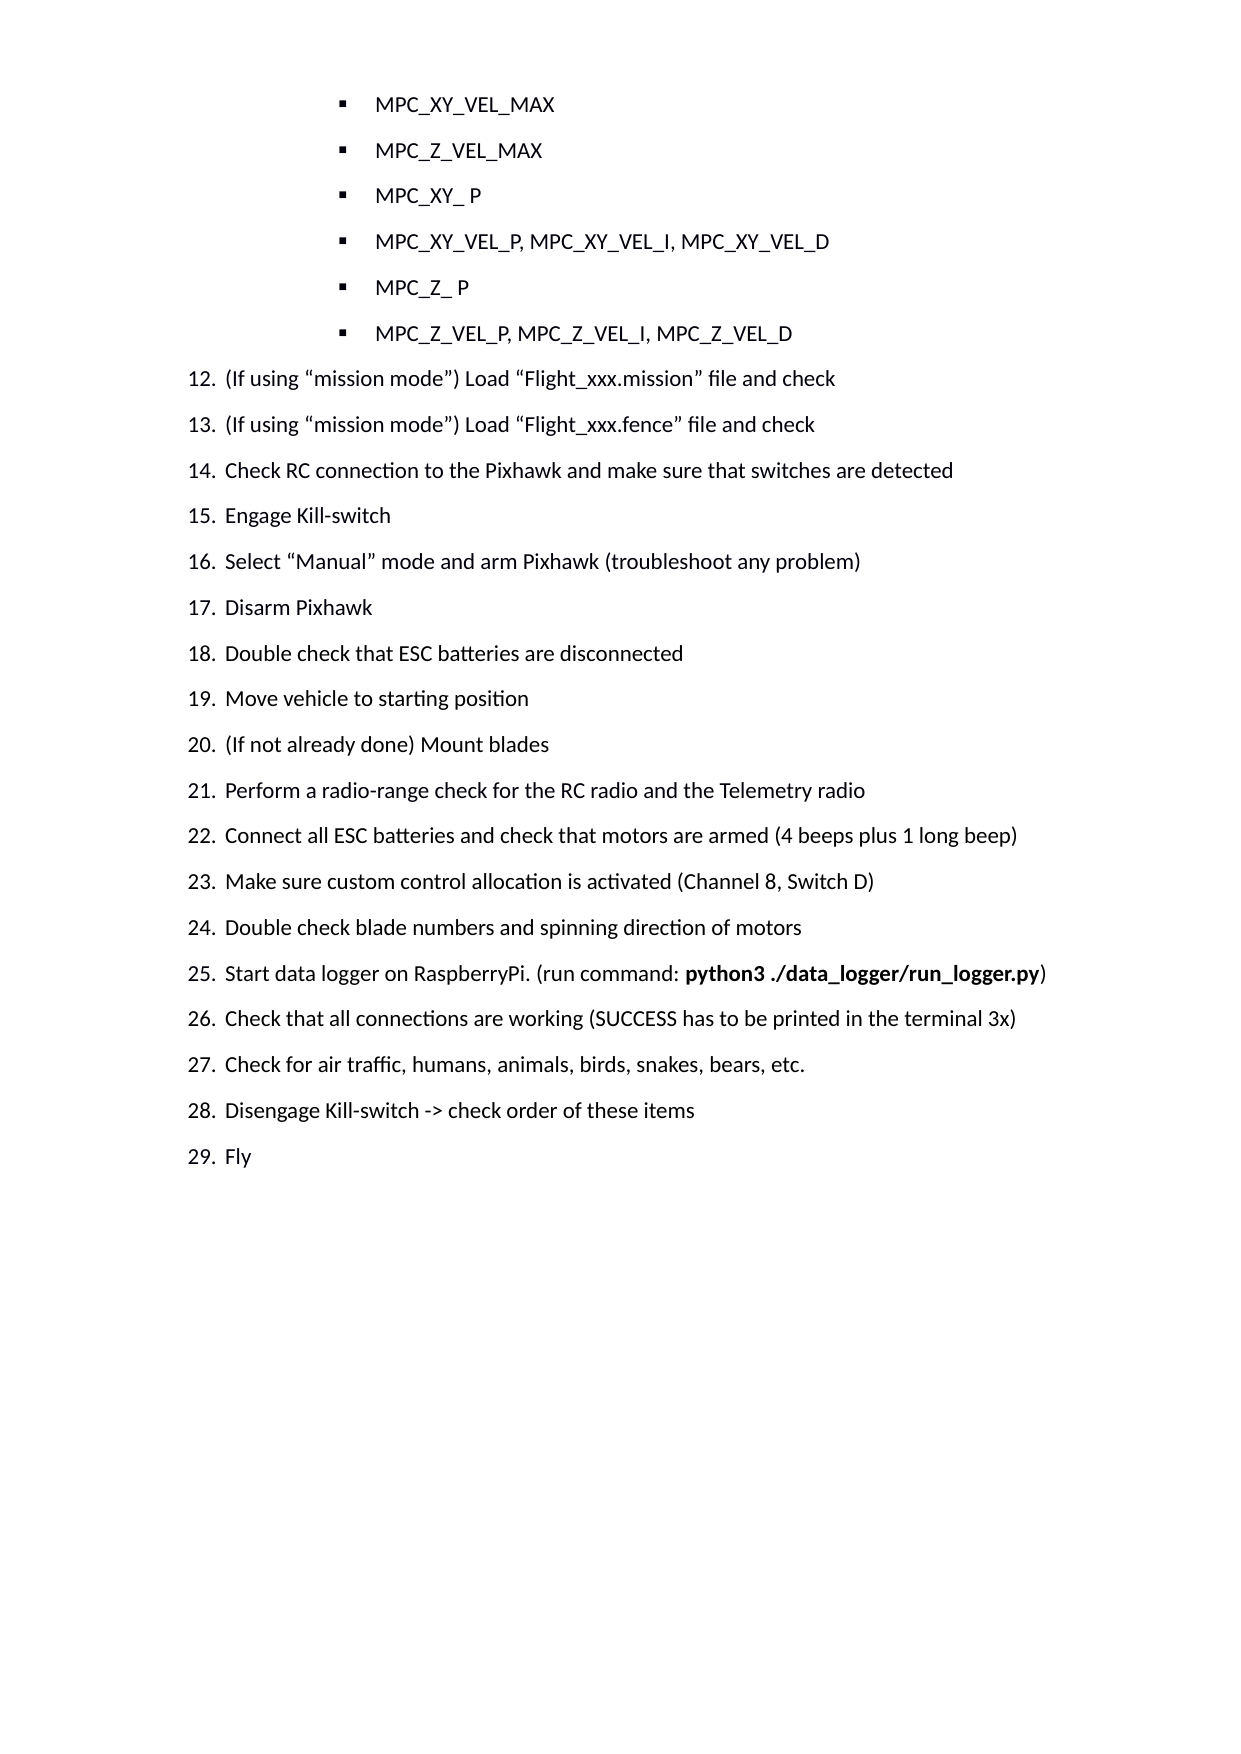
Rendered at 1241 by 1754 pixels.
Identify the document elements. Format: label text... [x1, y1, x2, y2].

list Perform a radio-range check for the RC radio and the Telemetry radio [187, 776, 1091, 804]
list (If using “mission mode”) Load “Flight_xxx.fence” file and check [187, 410, 1091, 438]
list Fly [187, 1142, 1091, 1170]
list Disarm Pixhawk [187, 593, 1091, 621]
list (If not already done) Mount blades [187, 730, 1091, 758]
list Double check blade numbers and spinning direction of motors [187, 913, 1091, 941]
list Check RC connection to the Pixhawk and make sure that switches are detected [187, 456, 1091, 484]
list MPC_XY_VEL_P, MPC_XY_VEL_I, MPC_XY_VEL_D [337, 227, 1091, 255]
list Start data logger on RaspberryPi. (run command: python3 ./data_logger/run_logger.py) [187, 959, 1091, 987]
list Move vehicle to starting position [187, 684, 1091, 712]
list Double check that ESC batteries are disconnected [187, 639, 1091, 667]
list Check that all connections are working (SUCCESS has to be printed in the terminal 3x) [187, 1004, 1091, 1033]
list Disengage Kill-switch -> check order of these items [187, 1096, 1091, 1124]
list MPC_Z_VEL_MAX [337, 136, 1091, 164]
list MPC_XY_VEL_MAX [337, 90, 1091, 118]
list Select “Manual” mode and arm Pixhawk (troubleshoot any problem) [187, 547, 1091, 575]
list Engage Kill-switch [187, 502, 1091, 529]
list MPC_Z_VEL_P, MPC_Z_VEL_I, MPC_Z_VEL_D [337, 319, 1091, 347]
list MPC_Z_ P [337, 273, 1091, 301]
list MPC_XY_ P [337, 181, 1091, 209]
list Make sure custom control allocation is activated (Channel 8, Switch D) [187, 867, 1091, 895]
list Connect all ESC batteries and check that motors are armed (4 beeps plus 1 long beep) [187, 822, 1091, 850]
list (If using “mission mode”) Load “Flight_xxx.mission” file and check [187, 364, 1091, 392]
list Check for air traffic, humans, animals, birds, snakes, bears, etc. [187, 1050, 1091, 1078]
